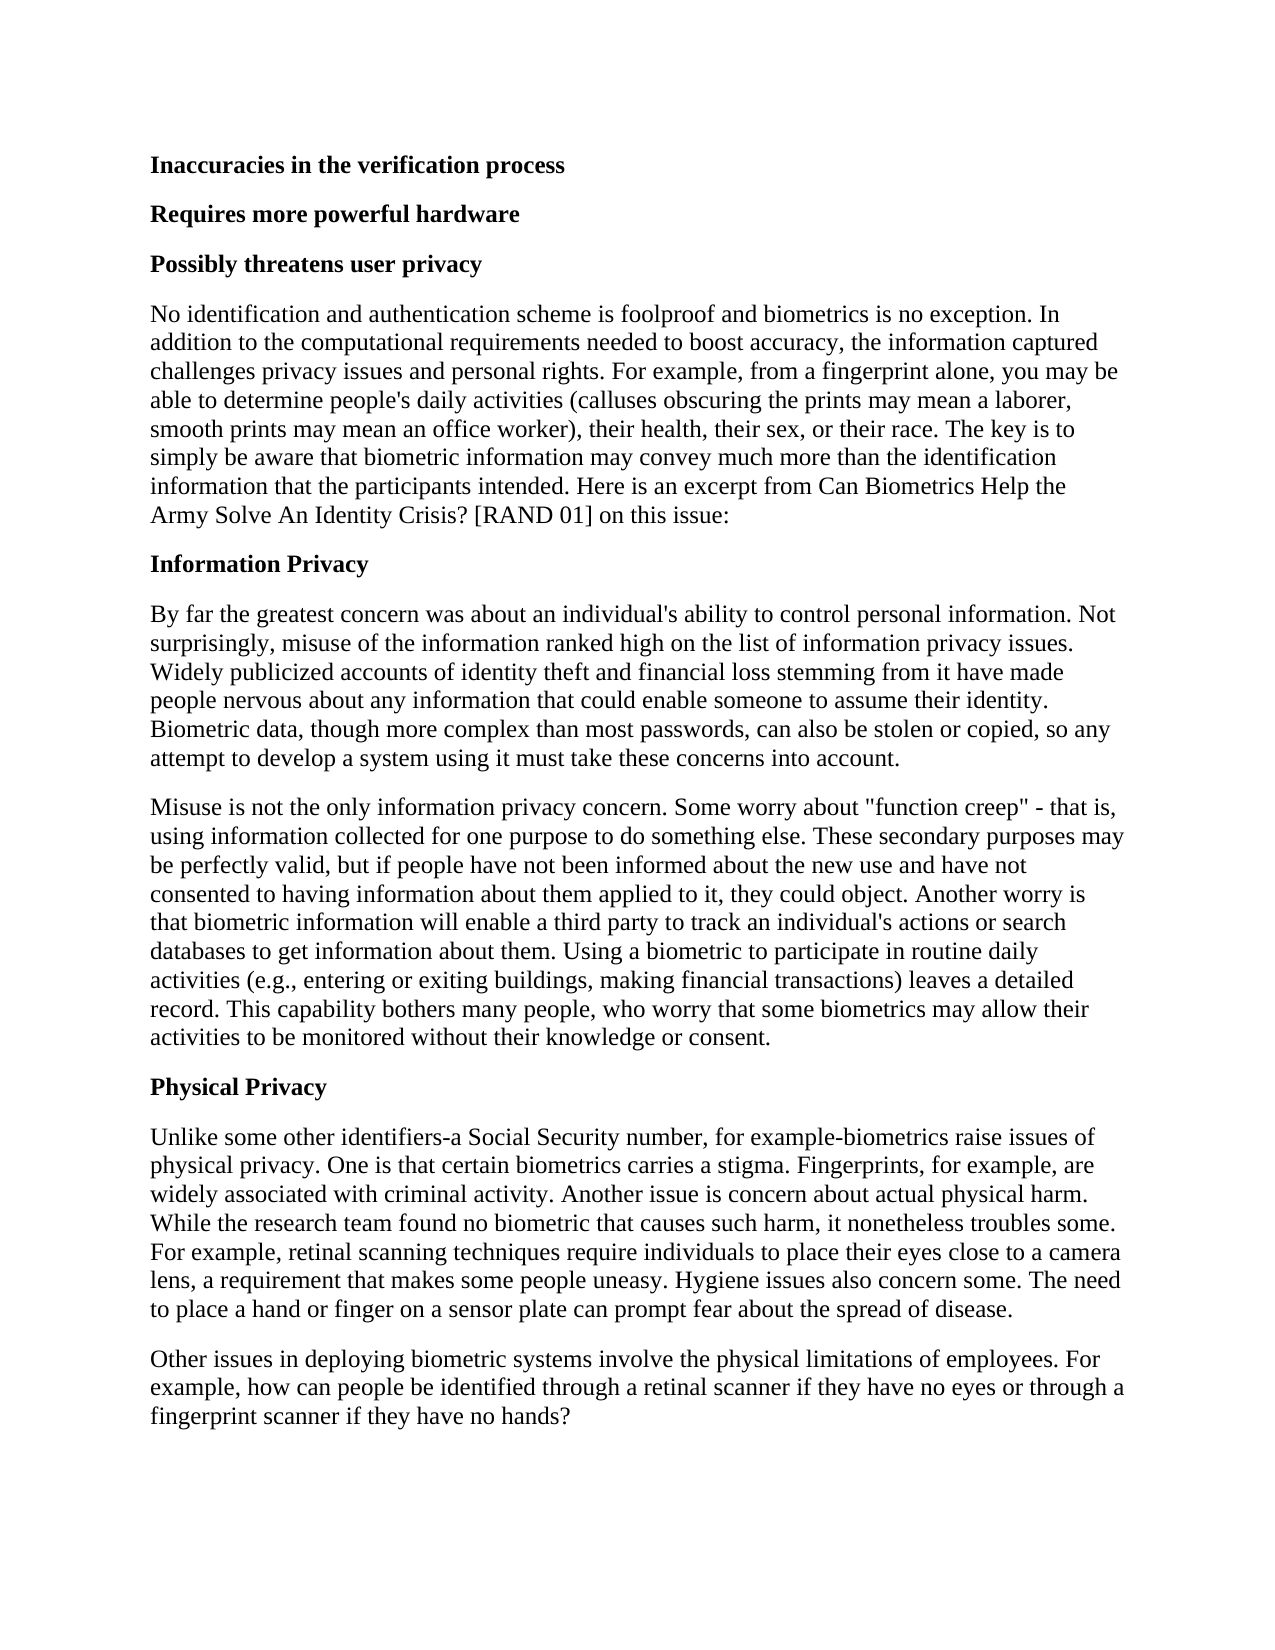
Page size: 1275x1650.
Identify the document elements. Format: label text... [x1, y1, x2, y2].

text Other issues in deploying biometric systems involve the physical limitations of employees. For example, how can people be identified through a retinal scanner if they have no eyes or through a fingerprint scanner if they have no hands? [150, 1344, 1125, 1430]
text Unlike some other identifiers-a Social Security number, for example-biometrics raise issues of physical privacy. One is that certain biometrics carries a stigma. Fingerprints, for example, are widely associated with criminal activity. Another issue is concern about actual physical harm. While the research team found no biometric that causes such harm, it nonetheless troubles some. For example, retinal scanning techniques require individuals to place their eyes close to a camera lens, a requirement that makes some people uneasy. Hygiene issues also concern some. The need to place a hand or finger on a sensor plate can prompt fear about the spread of disease. [150, 1122, 1125, 1323]
text Information Privacy [150, 549, 1125, 578]
text Possibly threatens user privacy [150, 249, 1125, 278]
text No identification and authentication scheme is foolproof and biometrics is no exception. In addition to the computational requirements needed to boost accuracy, the information captured challenges privacy issues and personal rights. For example, from a fingerprint alone, you may be able to determine people's daily activities (calluses obscuring the prints may mean a laborer, smooth prints may mean an office worker), their health, their sex, or their race. The key is to simply be aware that biometric information may convey much more than the identification information that the participants intended. Here is an excerpt from Can Biometrics Help the Army Solve An Identity Crisis? [RAND 01] on this issue: [150, 299, 1125, 529]
text Inaccuracies in the verification process [150, 150, 1125, 179]
text Misuse is not the only information privacy concern. Some worry about "function creep" - that is, using information collected for one purpose to do something else. These secondary purposes may be perfectly valid, but if people have not been informed about the new use and have not consented to having information about them applied to it, they could object. Another worry is that biometric information will enable a third party to track an individual's actions or search databases to get information about them. Using a biometric to participate in routine daily activities (e.g., entering or exiting buildings, making financial transactions) leaves a detailed record. This capability bothers many people, who worry that some biometrics may allow their activities to be monitored without their knowledge or consent. [150, 792, 1125, 1051]
text By far the greatest concern was about an individual's ability to control personal information. Not surprisingly, misuse of the information ranked high on the list of information privacy issues. Widely publicized accounts of identity theft and financial loss stemming from it have made people nervous about any information that could enable someone to assume their identity. Biometric data, though more complex than most passwords, can also be stolen or copied, so any attempt to develop a system using it must take these concerns into account. [150, 599, 1125, 772]
text Requires more powerful hardware [150, 199, 1125, 228]
text Physical Privacy [150, 1072, 1125, 1101]
